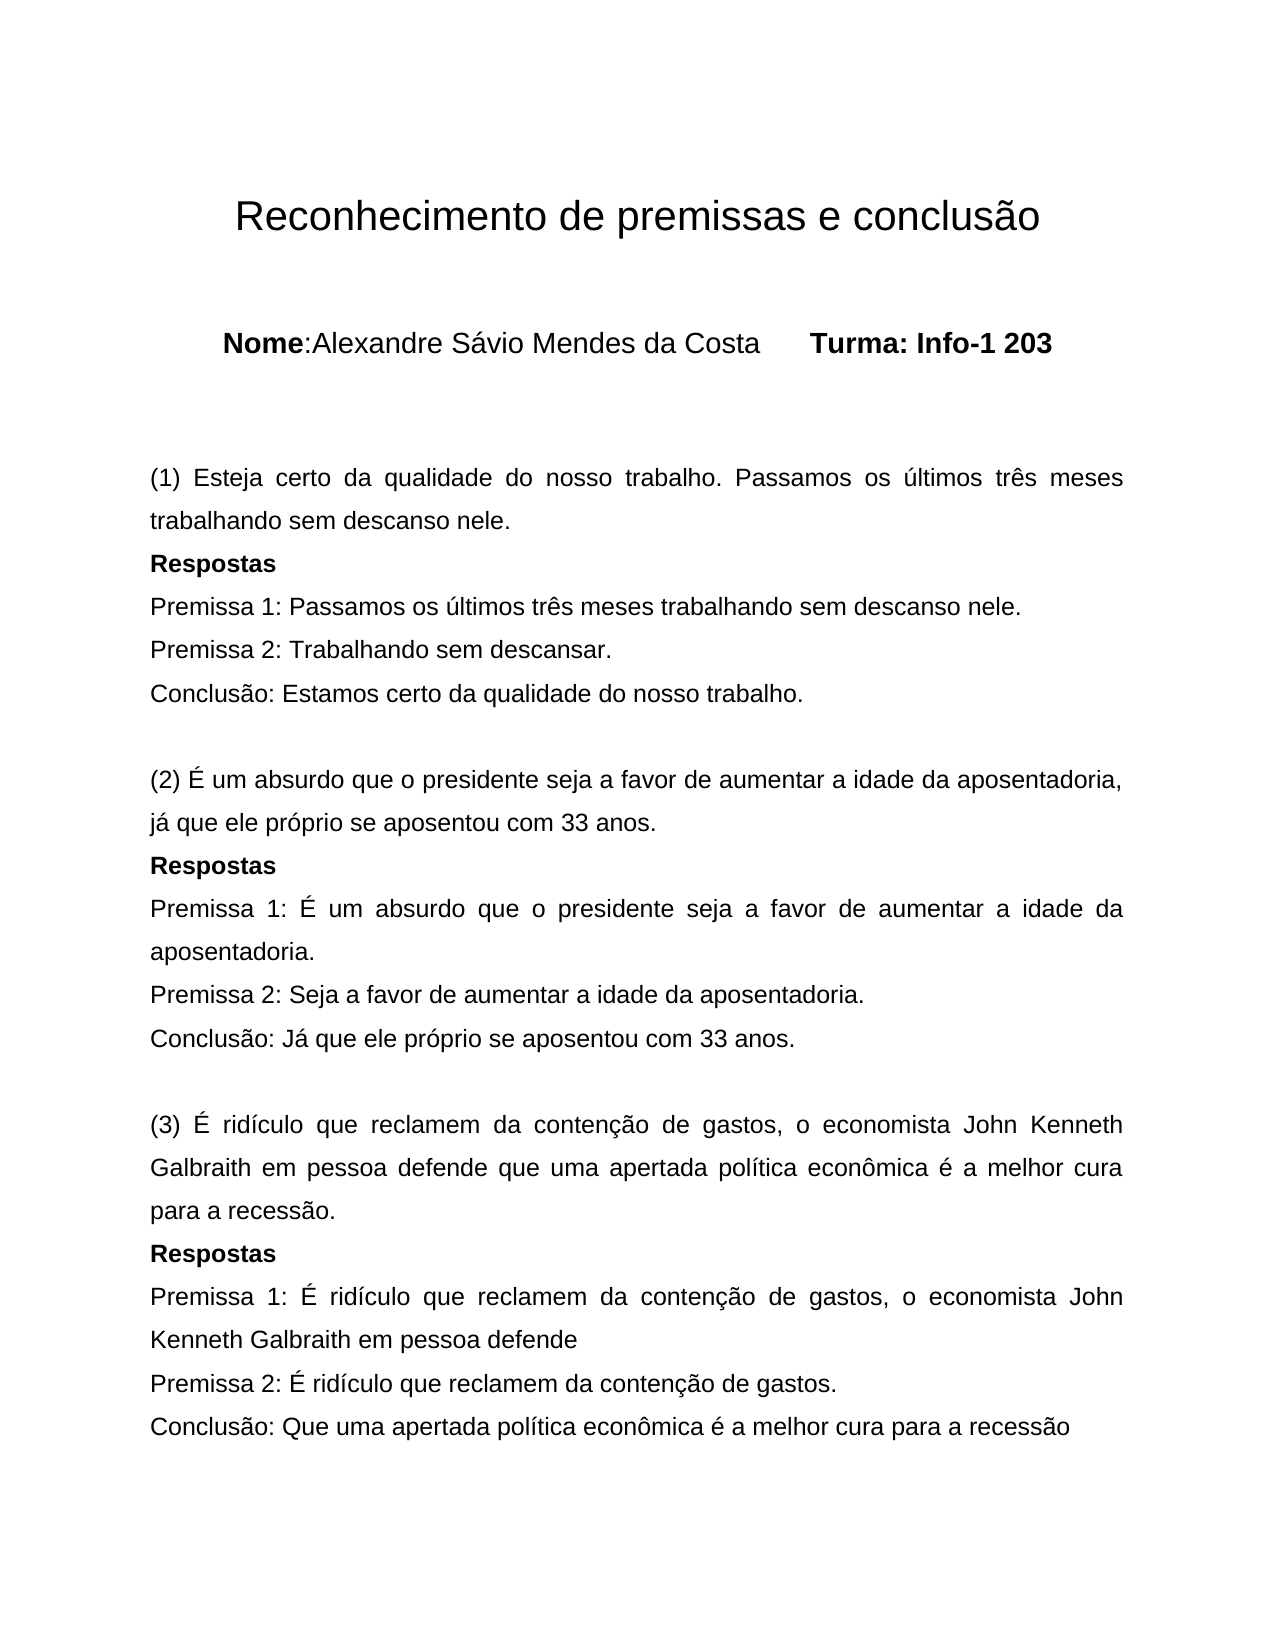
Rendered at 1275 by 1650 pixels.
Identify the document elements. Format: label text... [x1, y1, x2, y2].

text Respostas [150, 1239, 1125, 1268]
subtitle Reconhecimento de premissas e conclusão [150, 192, 1125, 239]
text Respostas [150, 851, 1125, 880]
text (1) Esteja certo da qualidade do nosso trabalho. Passamos os últimos três meses trabalhando sem descanso nele. [150, 463, 1125, 535]
text Premissa 2: É ridículo que reclamem da contenção de gastos. [150, 1368, 1125, 1397]
text Conclusão: Já que ele próprio se aposentou com 33 anos. [150, 1023, 1125, 1052]
text Premissa 1: É um absurdo que o presidente seja a favor de aumentar a idade da aposentadoria. [150, 894, 1125, 966]
text (3) É ridículo que reclamem da contenção de gastos, o economista John Kenneth Galbraith em pessoa defende que uma apertada política econômica é a melhor cura para a recessão. [150, 1110, 1125, 1225]
text Conclusão: Estamos certo da qualidade do nosso trabalho. [150, 678, 1125, 707]
text Respostas [150, 549, 1125, 578]
text Premissa 2: Seja a favor de aumentar a idade da aposentadoria. [150, 980, 1125, 1009]
text Premissa 1: É ridículo que reclamem da contenção de gastos, o economista John Kenneth Galbraith em pessoa defende [150, 1282, 1125, 1354]
text (2) É um absurdo que o presidente seja a favor de aumentar a idade da aposentadoria, já que ele próprio se aposentou com 33 anos. [150, 765, 1125, 837]
text Conclusão: Que uma apertada política econômica é a melhor cura para a recessão [150, 1412, 1125, 1440]
text Nome:Alexandre Sávio Mendes da Costa Turma: Info-1 203 [150, 326, 1125, 360]
text Premissa 2: Trabalhando sem descansar. [150, 635, 1125, 664]
text Premissa 1: Passamos os últimos três meses trabalhando sem descanso nele. [150, 592, 1125, 621]
